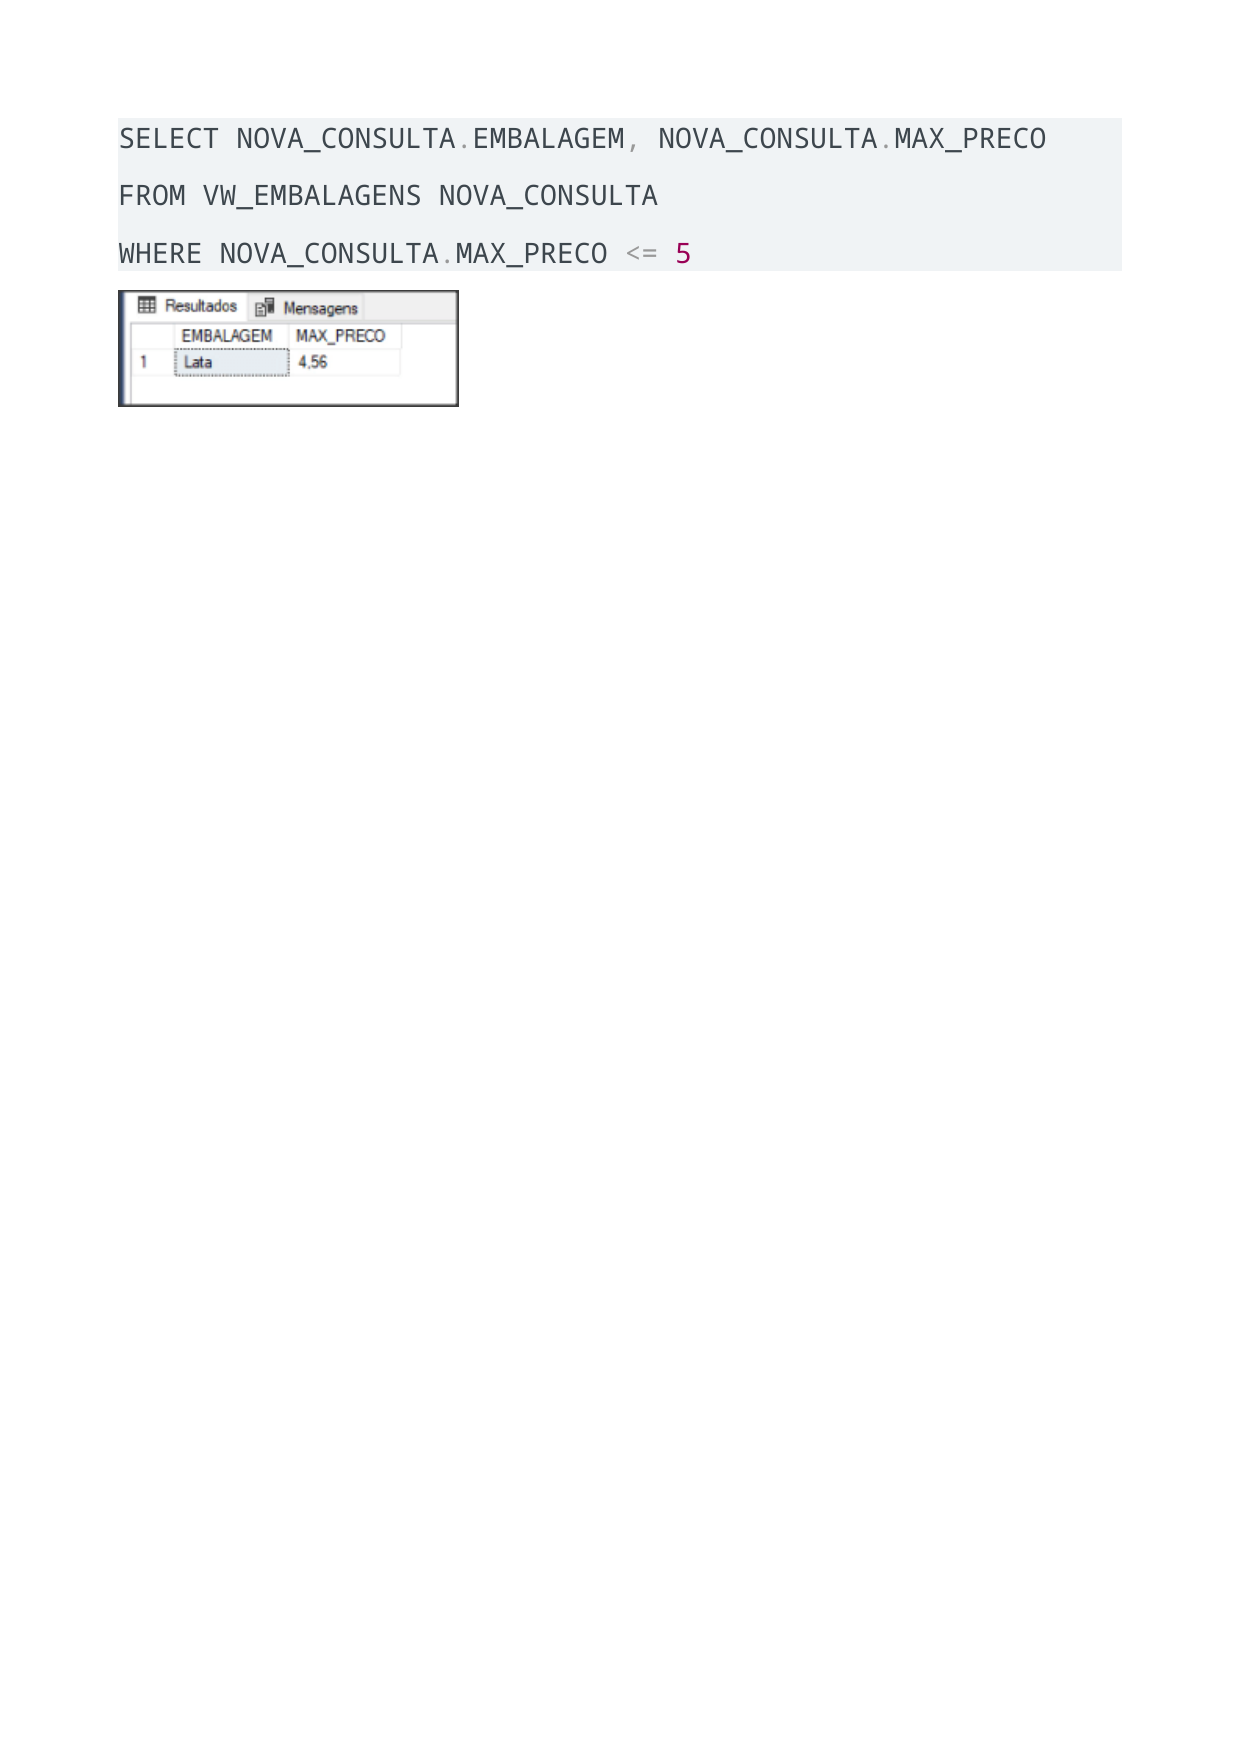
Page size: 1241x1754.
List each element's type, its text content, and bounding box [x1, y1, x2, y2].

text FROM VW_EMBALAGENS NOVA_CONSULTA [118, 176, 1122, 214]
picture [118, 290, 459, 407]
text WHERE NOVA_CONSULTA.MAX_PRECO <= 5 [118, 233, 1122, 271]
text SELECT NOVA_CONSULTA.EMBALAGEM, NOVA_CONSULTA.MAX_PRECO [118, 118, 1122, 156]
